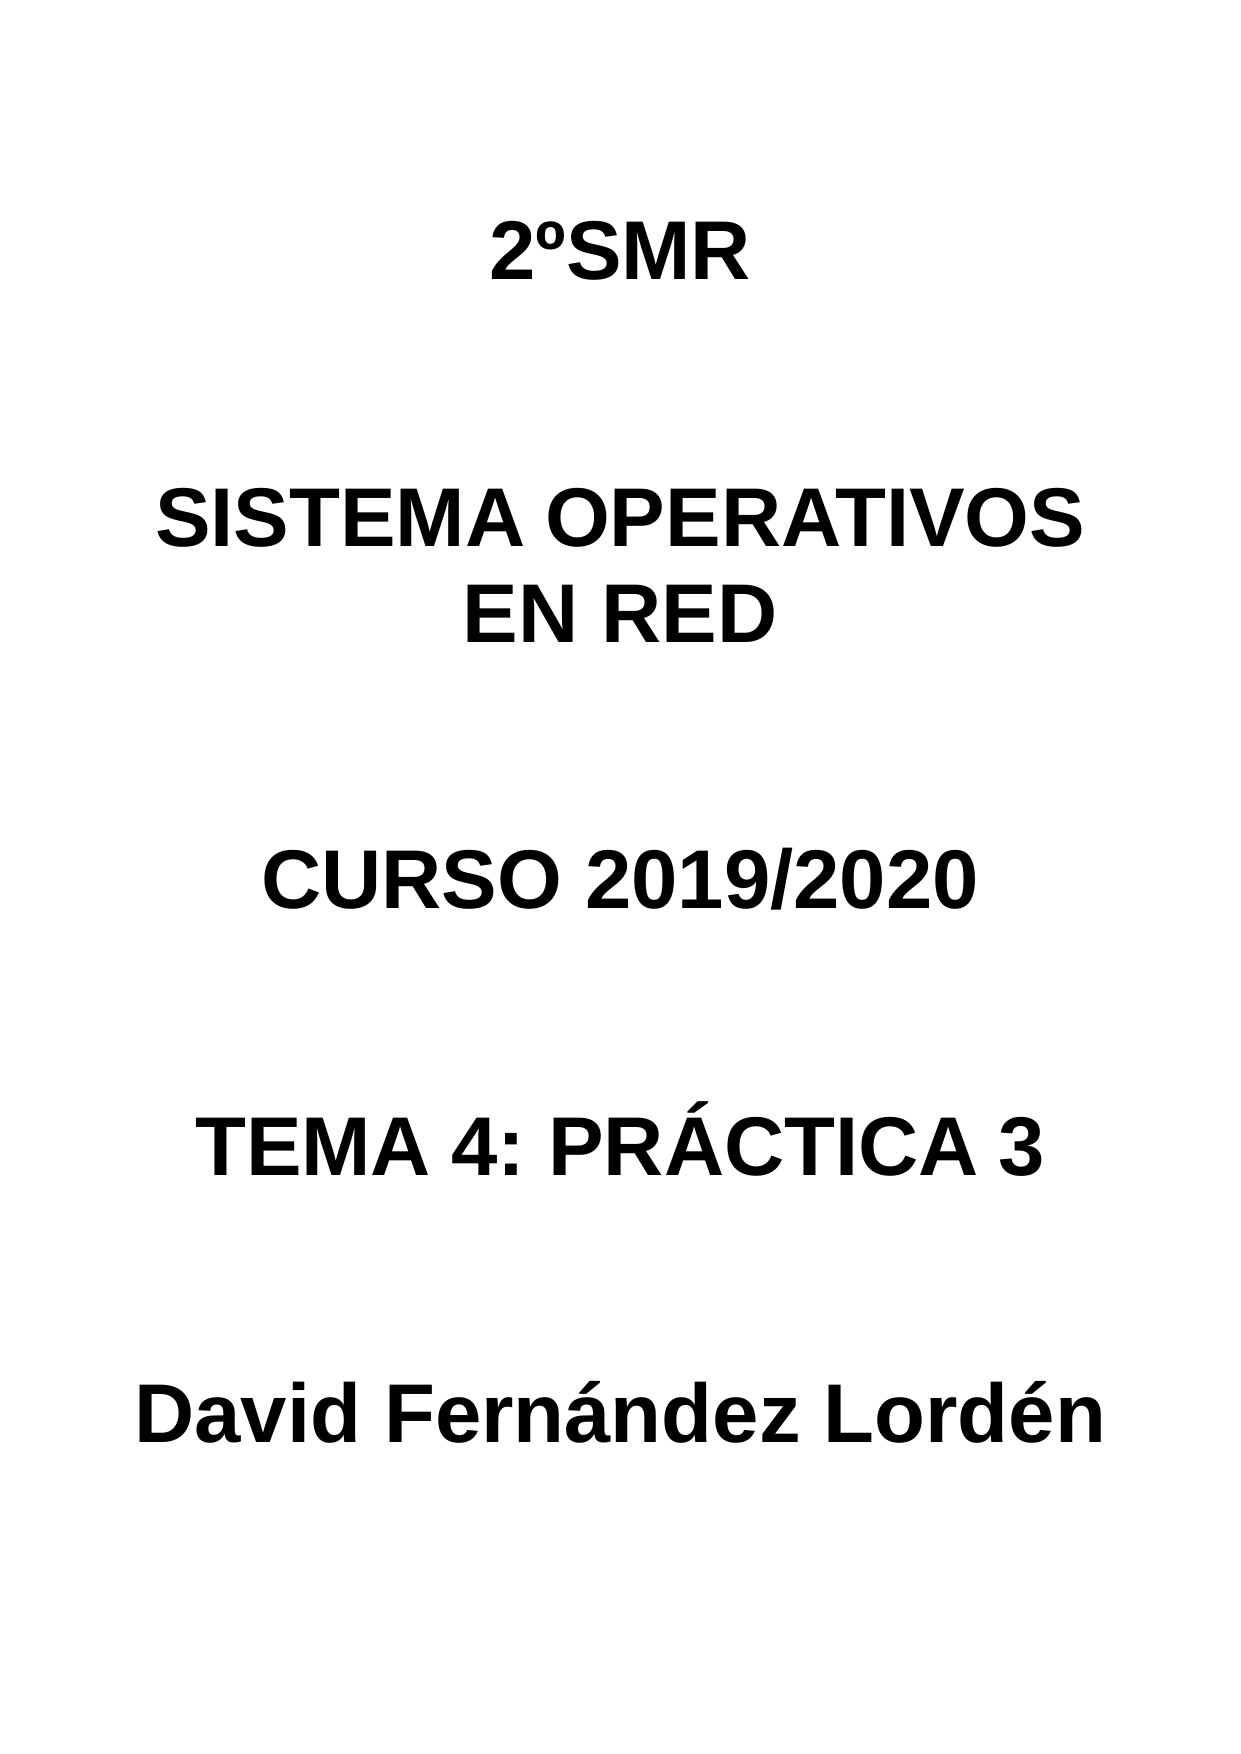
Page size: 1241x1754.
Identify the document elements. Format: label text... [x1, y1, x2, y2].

title TEMA 4: PRÁCTICA 3 [118, 1097, 1122, 1193]
title SISTEMA OPERATIVOS EN RED [118, 468, 1122, 660]
title 2ºSMR [118, 201, 1122, 297]
title David Fernández Lordén [118, 1364, 1122, 1460]
title CURSO 2019/2020 [118, 831, 1122, 926]
